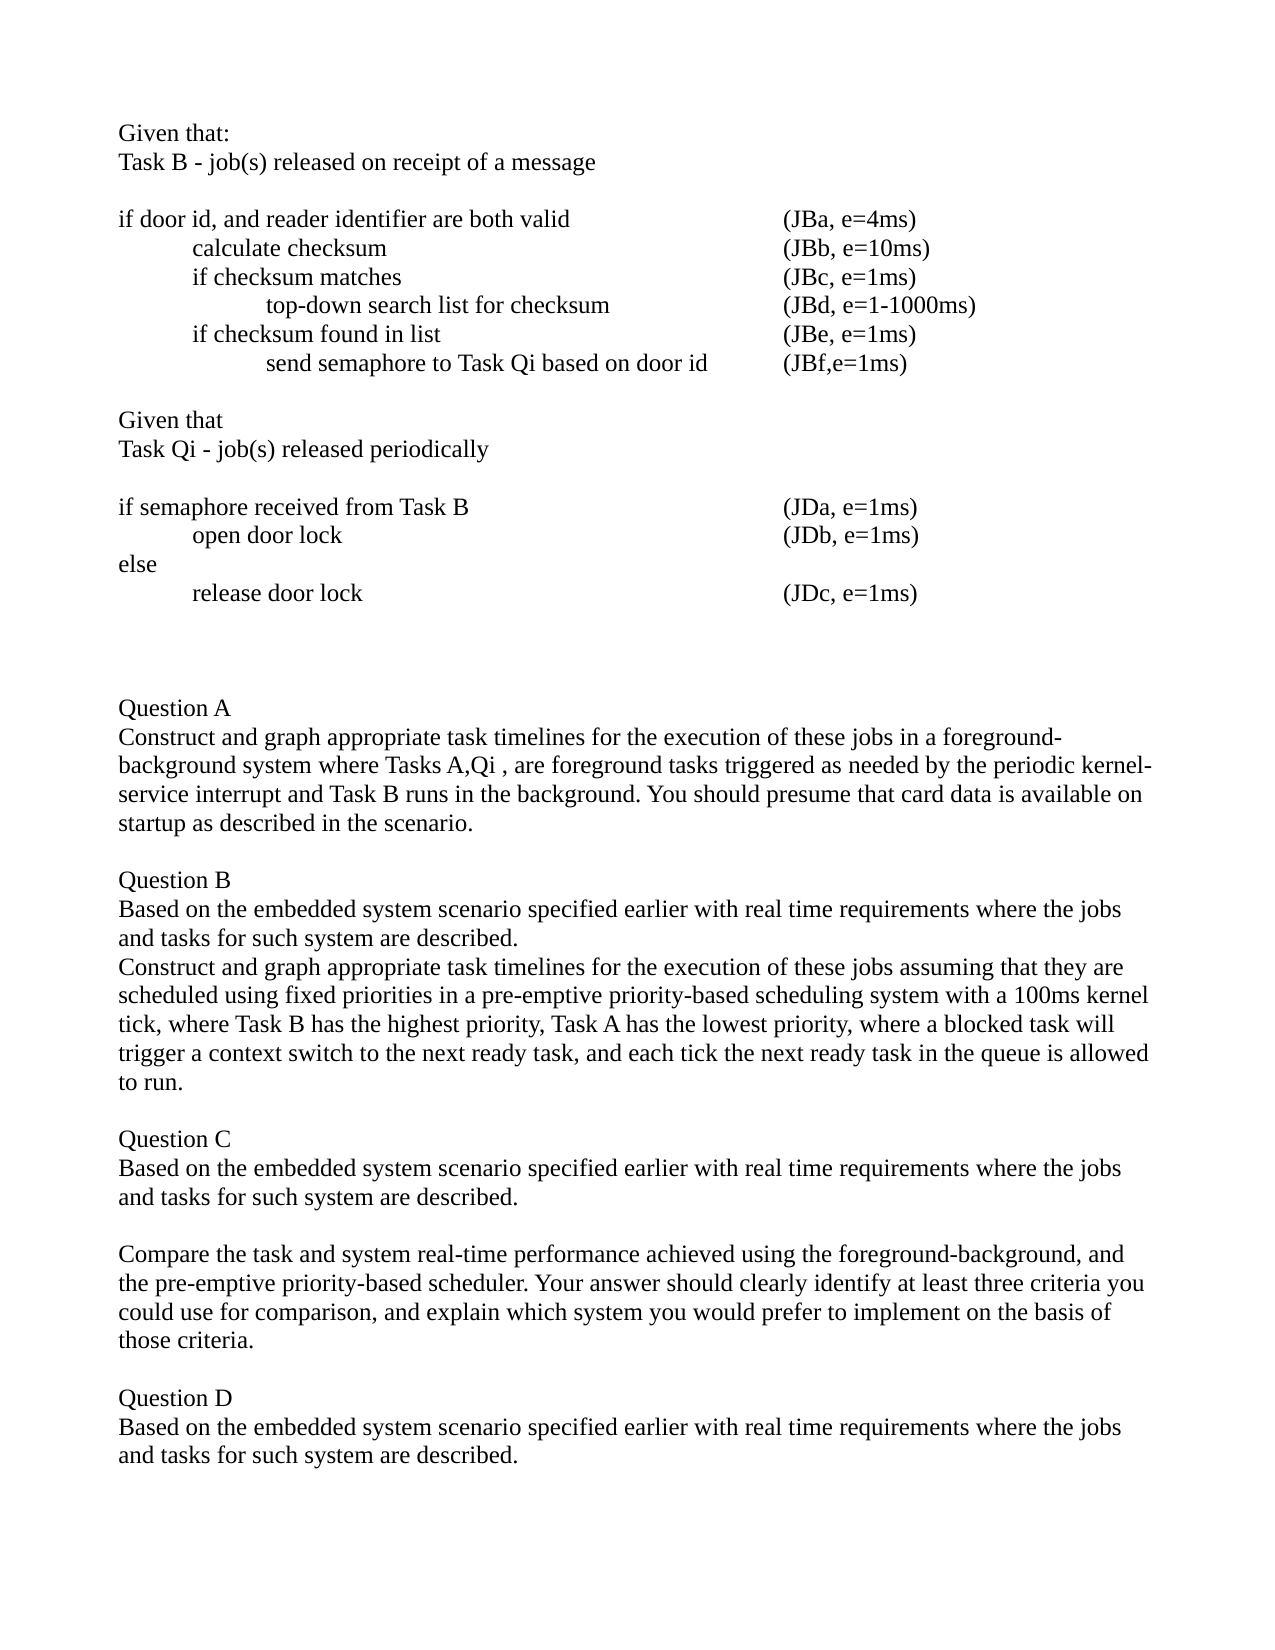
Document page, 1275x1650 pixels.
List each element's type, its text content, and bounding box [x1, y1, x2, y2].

text Compare the task and system real-time performance achieved using the foreground-background, and the pre-emptive priority-based scheduler. Your answer should clearly identify at least three criteria you could use for comparison, and explain which system you would prefer to implement on the basis of those criteria. [118, 1239, 1157, 1354]
text Based on the embedded system scenario specified earlier with real time requirements where the jobs and tasks for such system are described. [118, 894, 1157, 952]
text else [118, 549, 1157, 578]
text Task B - job(s) released on receipt of a message [118, 147, 1157, 176]
text Question B [118, 866, 1157, 894]
text Based on the embedded system scenario specified earlier with real time requirements where the jobs and tasks for such system are described. [118, 1412, 1157, 1469]
text if checksum found in list (JBe, e=1ms) [118, 319, 1157, 348]
text if door id, and reader identifier are both valid (JBa, e=4ms) [118, 204, 1157, 233]
text top-down search list for checksum (JBd, e=1-1000ms) [118, 291, 1157, 319]
text Question A [118, 693, 1157, 722]
text open door lock (JDb, e=1ms) [118, 521, 1157, 549]
text Construct and graph appropriate task timelines for the execution of these jobs in a foreground-background system where Tasks A,Qi , are foreground tasks triggered as needed by the periodic kernel-service interrupt and Task B runs in the background. You should presume that card data is available on startup as described in the scenario. [118, 722, 1157, 837]
text if checksum matches (JBc, e=1ms) [118, 262, 1157, 291]
text send semaphore to Task Qi based on door id (JBf,e=1ms) [118, 348, 1157, 377]
text Given that [118, 406, 1157, 434]
text if semaphore received from Task B (JDa, e=1ms) [118, 492, 1157, 521]
text Given that: [118, 118, 1157, 147]
text Question C [118, 1124, 1157, 1153]
text Task Qi - job(s) released periodically [118, 434, 1157, 463]
text Construct and graph appropriate task timelines for the execution of these jobs assuming that they are scheduled using fixed priorities in a pre-emptive priority-based scheduling system with a 100ms kernel tick, where Task B has the highest priority, Task A has the lowest priority, where a blocked task will trigger a context switch to the next ready task, and each tick the next ready task in the queue is allowed to run. [118, 952, 1157, 1096]
text calculate checksum (JBb, e=10ms) [118, 233, 1157, 262]
text Question D [118, 1383, 1157, 1412]
text release door lock (JDc, e=1ms) [118, 578, 1157, 607]
text Based on the embedded system scenario specified earlier with real time requirements where the jobs and tasks for such system are described. [118, 1153, 1157, 1211]
